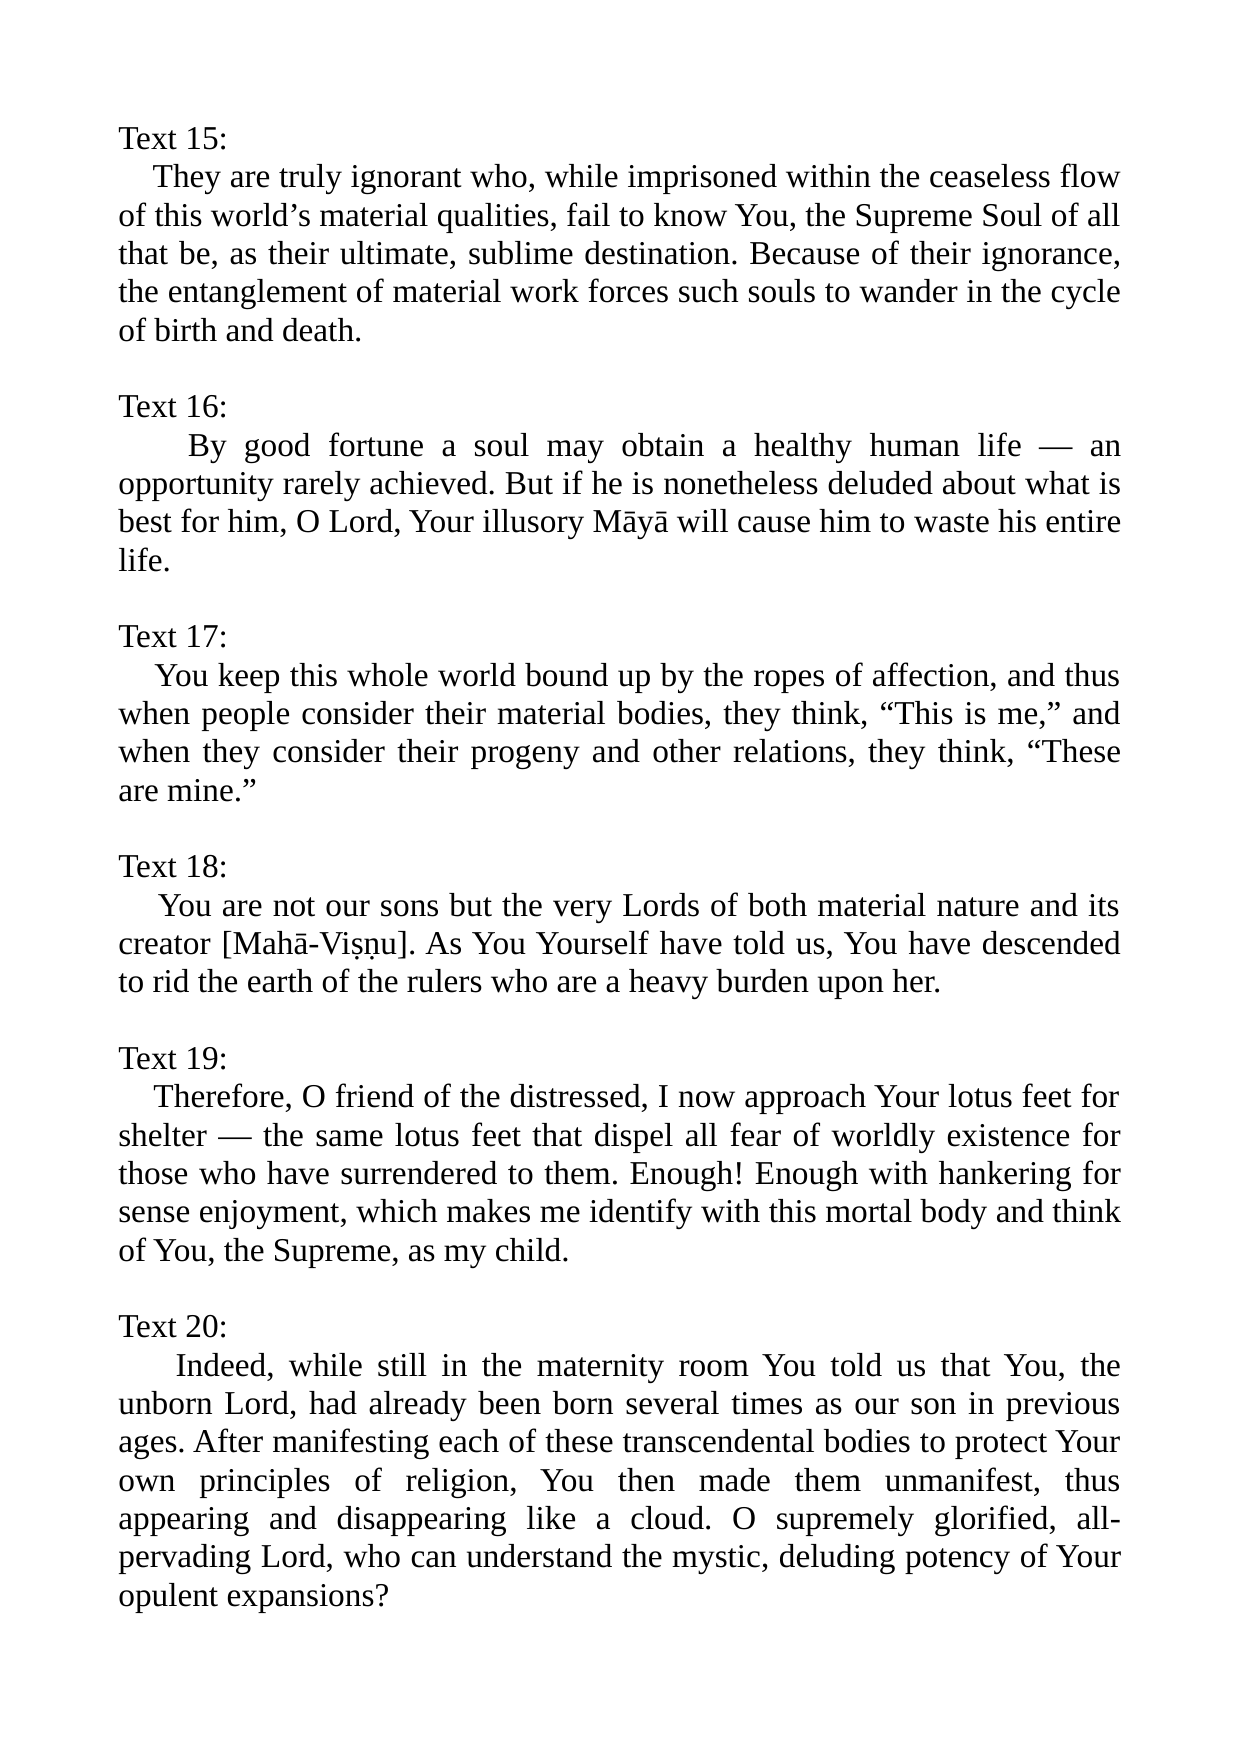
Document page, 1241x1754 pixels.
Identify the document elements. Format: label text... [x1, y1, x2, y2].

text By good fortune a soul may obtain a healthy human life — an opportunity rarely achieved. But if he is nonetheless deluded about what is best for him, O Lord, Your illusory Māyā will cause him to waste his entire life. [118, 425, 1122, 578]
text You are not our sons but the very Lords of both material nature and its creator [Mahā-Viṣṇu]. As You Yourself have told us, You have descended to rid the earth of the rulers who are a heavy burden upon her. [118, 885, 1122, 1000]
text Therefore, O friend of the distressed, I now approach Your lotus feet for shelter — the same lotus feet that dispel all fear of worldly existence for those who have surrendered to them. Enough! Enough with hankering for sense enjoyment, which makes me identify with this mortal body and think of You, the Supreme, as my child. [118, 1076, 1122, 1268]
text You keep this whole world bound up by the ropes of affection, and thus when people consider their material bodies, they think, “This is me,” and when they consider their progeny and other relations, they think, “These are mine.” [118, 655, 1122, 808]
text They are truly ignorant who, while imprisoned within the ceaseless flow of this world’s material qualities, fail to know You, the Supreme Soul of all that be, as their ultimate, sublime destination. Because of their ignorance, the entanglement of material work forces such souls to wander in the cycle of birth and death. [118, 156, 1122, 348]
text Text 17: [118, 616, 1122, 655]
text Text 18: [118, 846, 1122, 885]
text Text 16: [118, 386, 1122, 425]
text Text 15: [118, 118, 1122, 156]
text Text 20: [118, 1306, 1122, 1345]
text Indeed, while still in the maternity room You told us that You, the unborn Lord, had already been born several times as our son in previous ages. After manifesting each of these transcendental bodies to protect Your own principles of religion, You then made them unmanifest, thus appearing and disappearing like a cloud. O supremely glorified, all-pervading Lord, who can understand the mystic, deluding potency of Your opulent expansions? [118, 1345, 1122, 1613]
text Text 19: [118, 1038, 1122, 1076]
